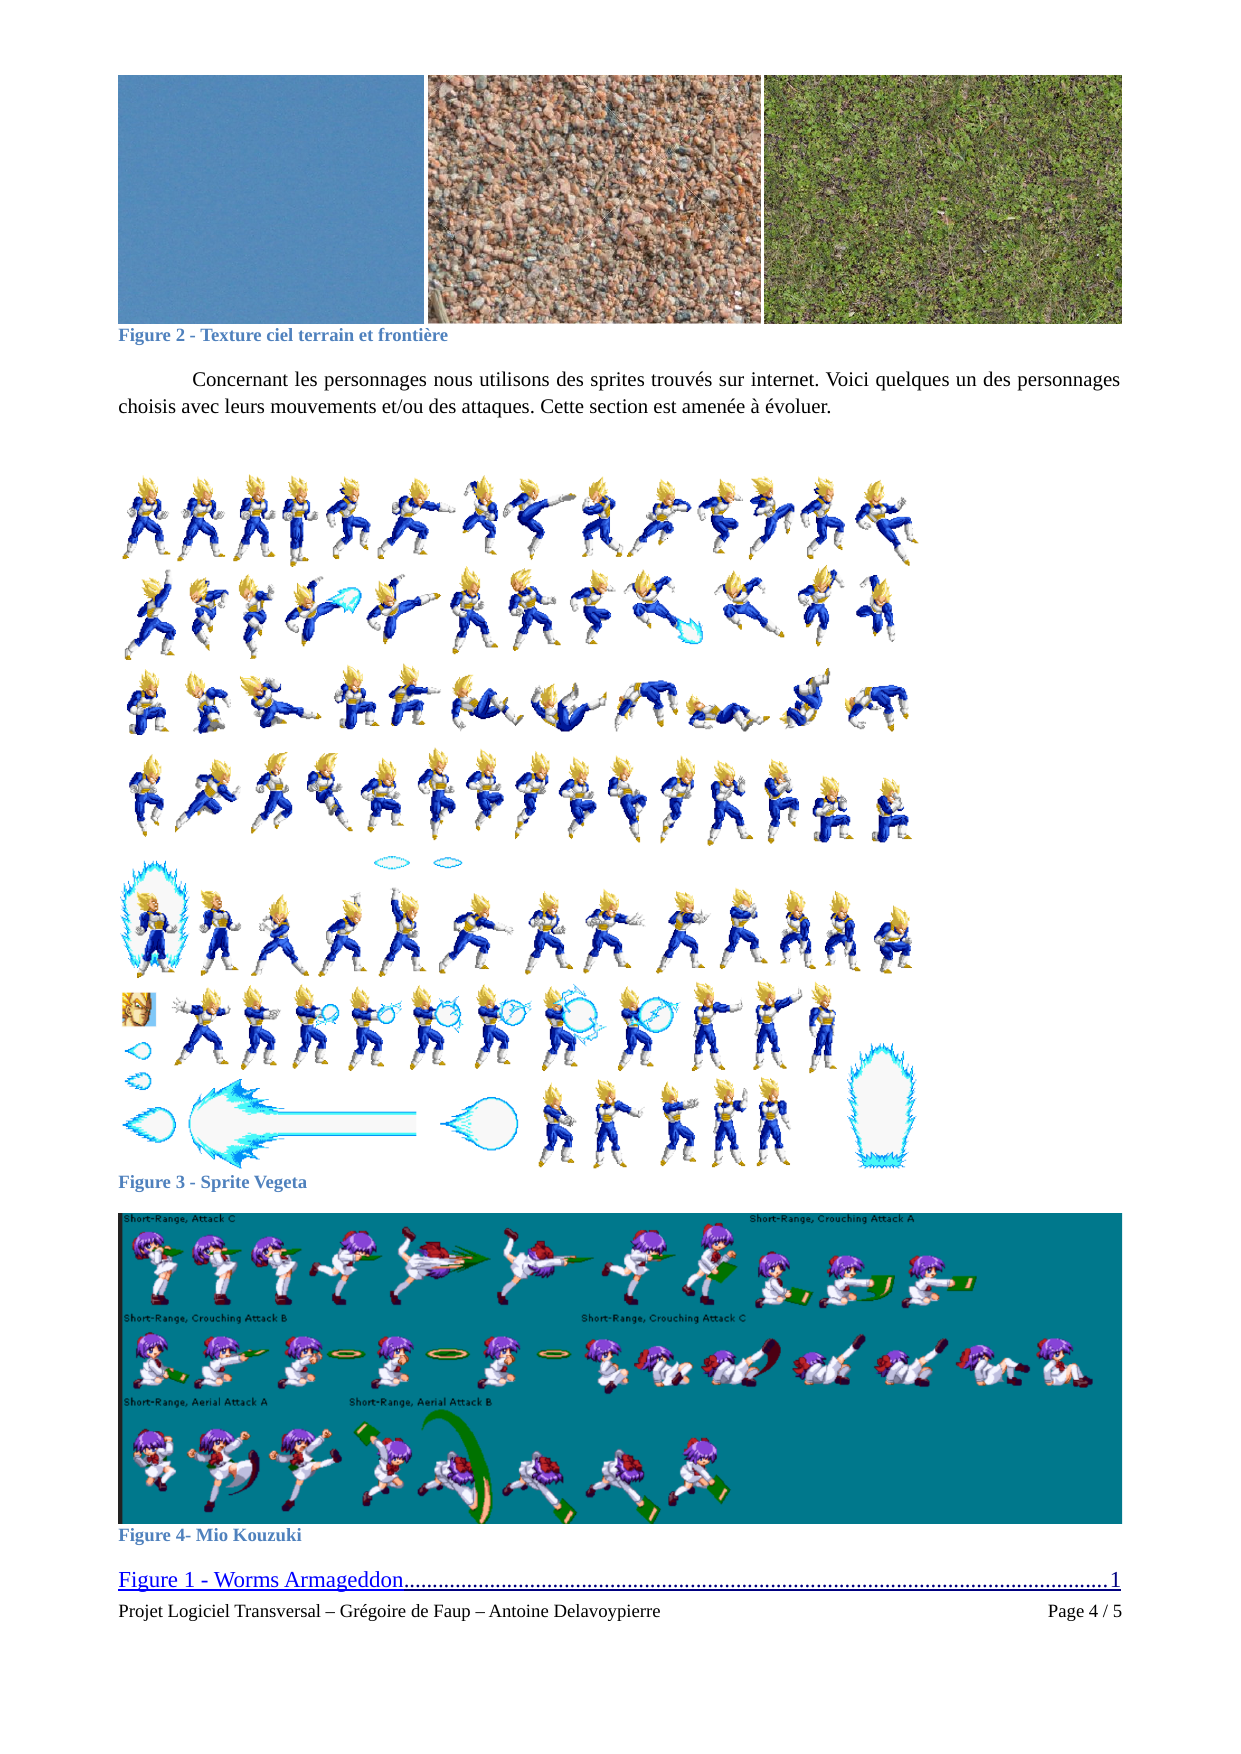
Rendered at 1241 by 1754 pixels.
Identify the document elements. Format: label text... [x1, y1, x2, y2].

text Figure 4- Mio Kouzuki [118, 1524, 1122, 1546]
text Figure 2 - Texture ciel terrain et frontière [118, 324, 1122, 346]
text Figure 3 - Sprite Vegeta [118, 1171, 1122, 1193]
text Concernant les personnages nous utilisons des sprites trouvés sur internet. Voici quelques un des personnages choisis avec leurs mouvements et/ou des attaques. Cette section est amenée à évoluer. [118, 366, 1122, 418]
text Figure 1 - Worms Armageddon 1 [118, 1566, 1122, 1593]
